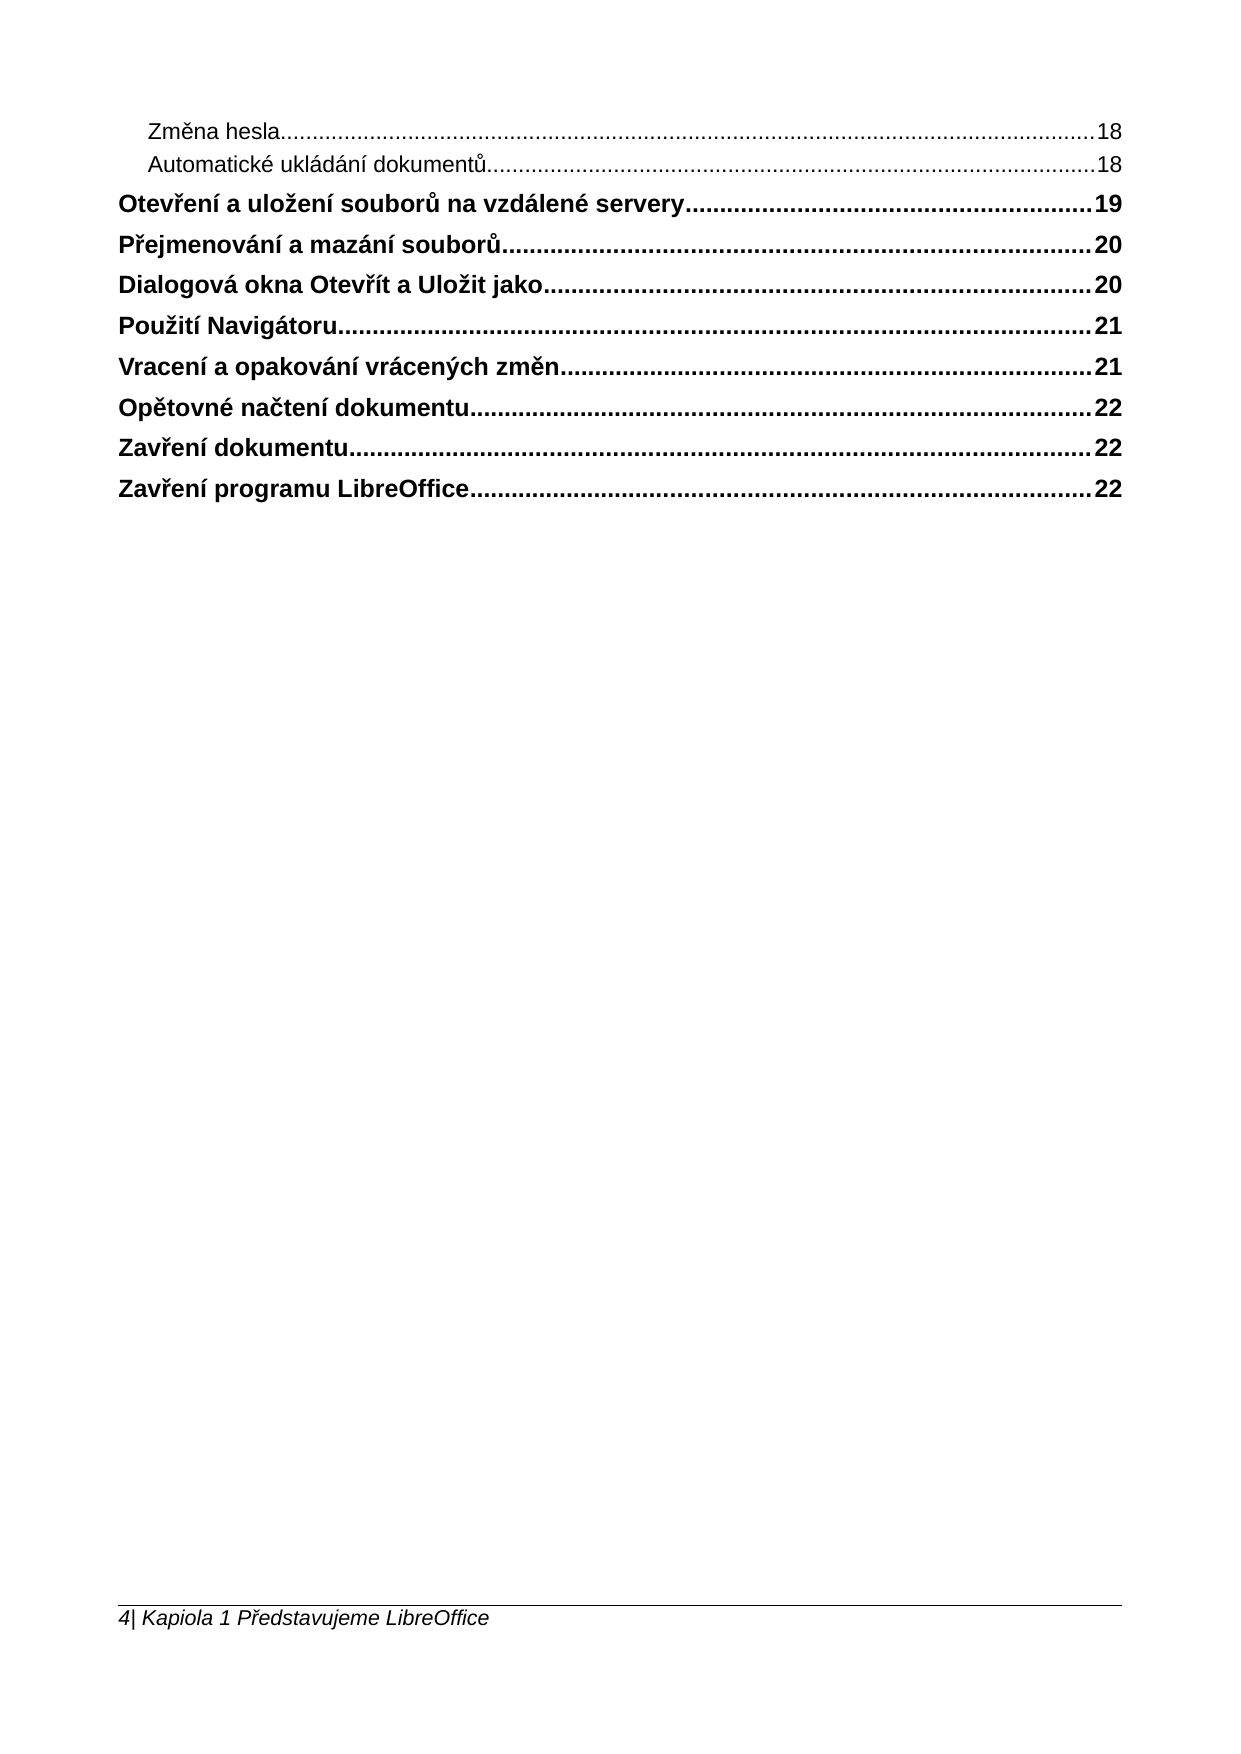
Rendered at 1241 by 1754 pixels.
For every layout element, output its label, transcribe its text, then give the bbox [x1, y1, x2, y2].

text Dialogová okna Otevřít a Uložit jako 20 [118, 270, 1122, 299]
text Přejmenování a mazání souborů 20 [118, 229, 1122, 258]
text Zavření dokumentu 22 [118, 433, 1122, 462]
text Zavření programu LibreOffice 22 [118, 474, 1122, 503]
text Vracení a opakování vrácených změn 21 [118, 352, 1122, 381]
text Použití Navigátoru 21 [118, 311, 1122, 340]
text Otevření a uložení souborů na vzdálené servery 19 [118, 189, 1122, 218]
text Automatické ukládání dokumentů 18 [148, 151, 1122, 177]
text Změna hesla 18 [148, 118, 1122, 144]
text Opětovné načtení dokumentu 22 [118, 392, 1122, 421]
